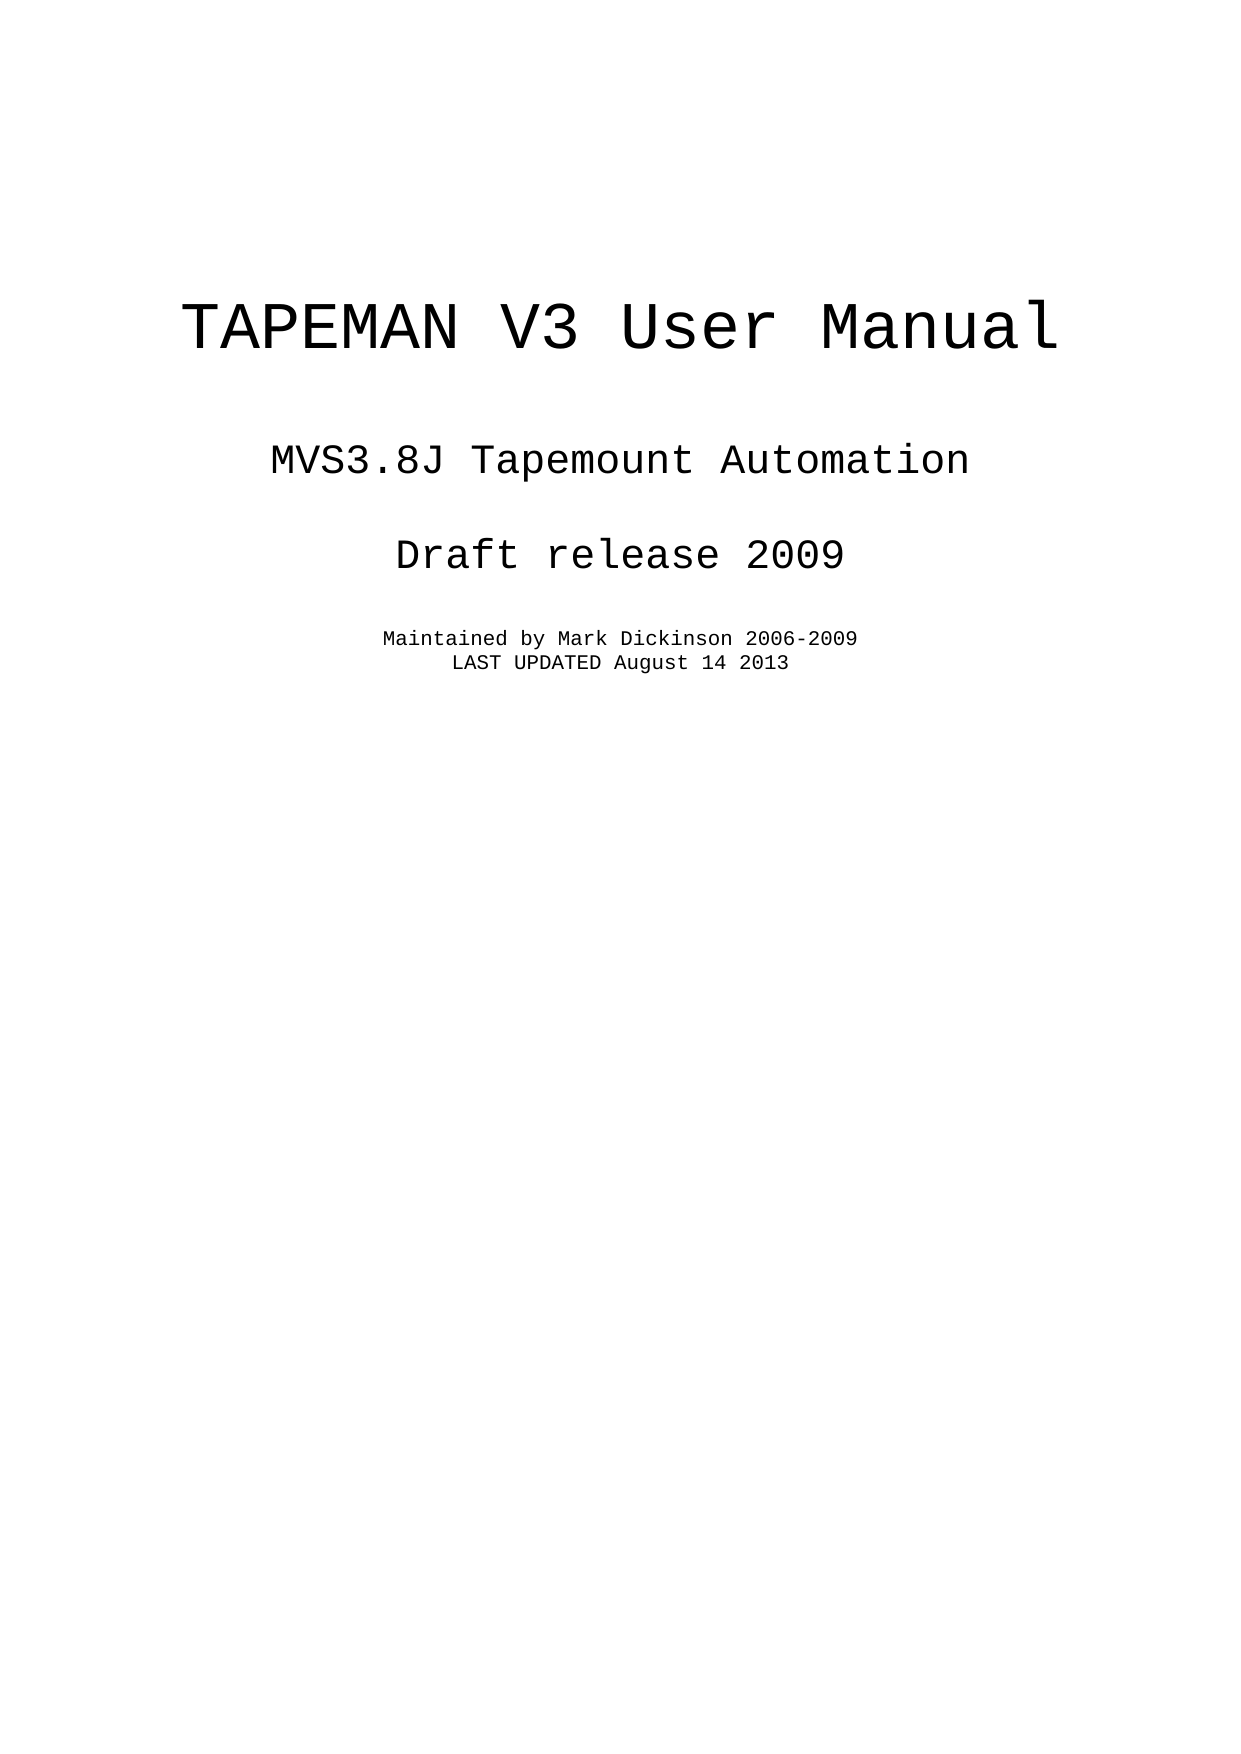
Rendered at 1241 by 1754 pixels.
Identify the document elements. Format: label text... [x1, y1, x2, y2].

text MVS3.8J Tapemount Automation [118, 439, 1122, 486]
text Draft release 2009 [118, 533, 1122, 581]
text LAST UPDATED August 14 2013 [118, 652, 1122, 675]
text TAPEMAN V3 User Manual [118, 293, 1122, 368]
text Maintained by Mark Dickinson 2006-2009 [118, 628, 1122, 652]
